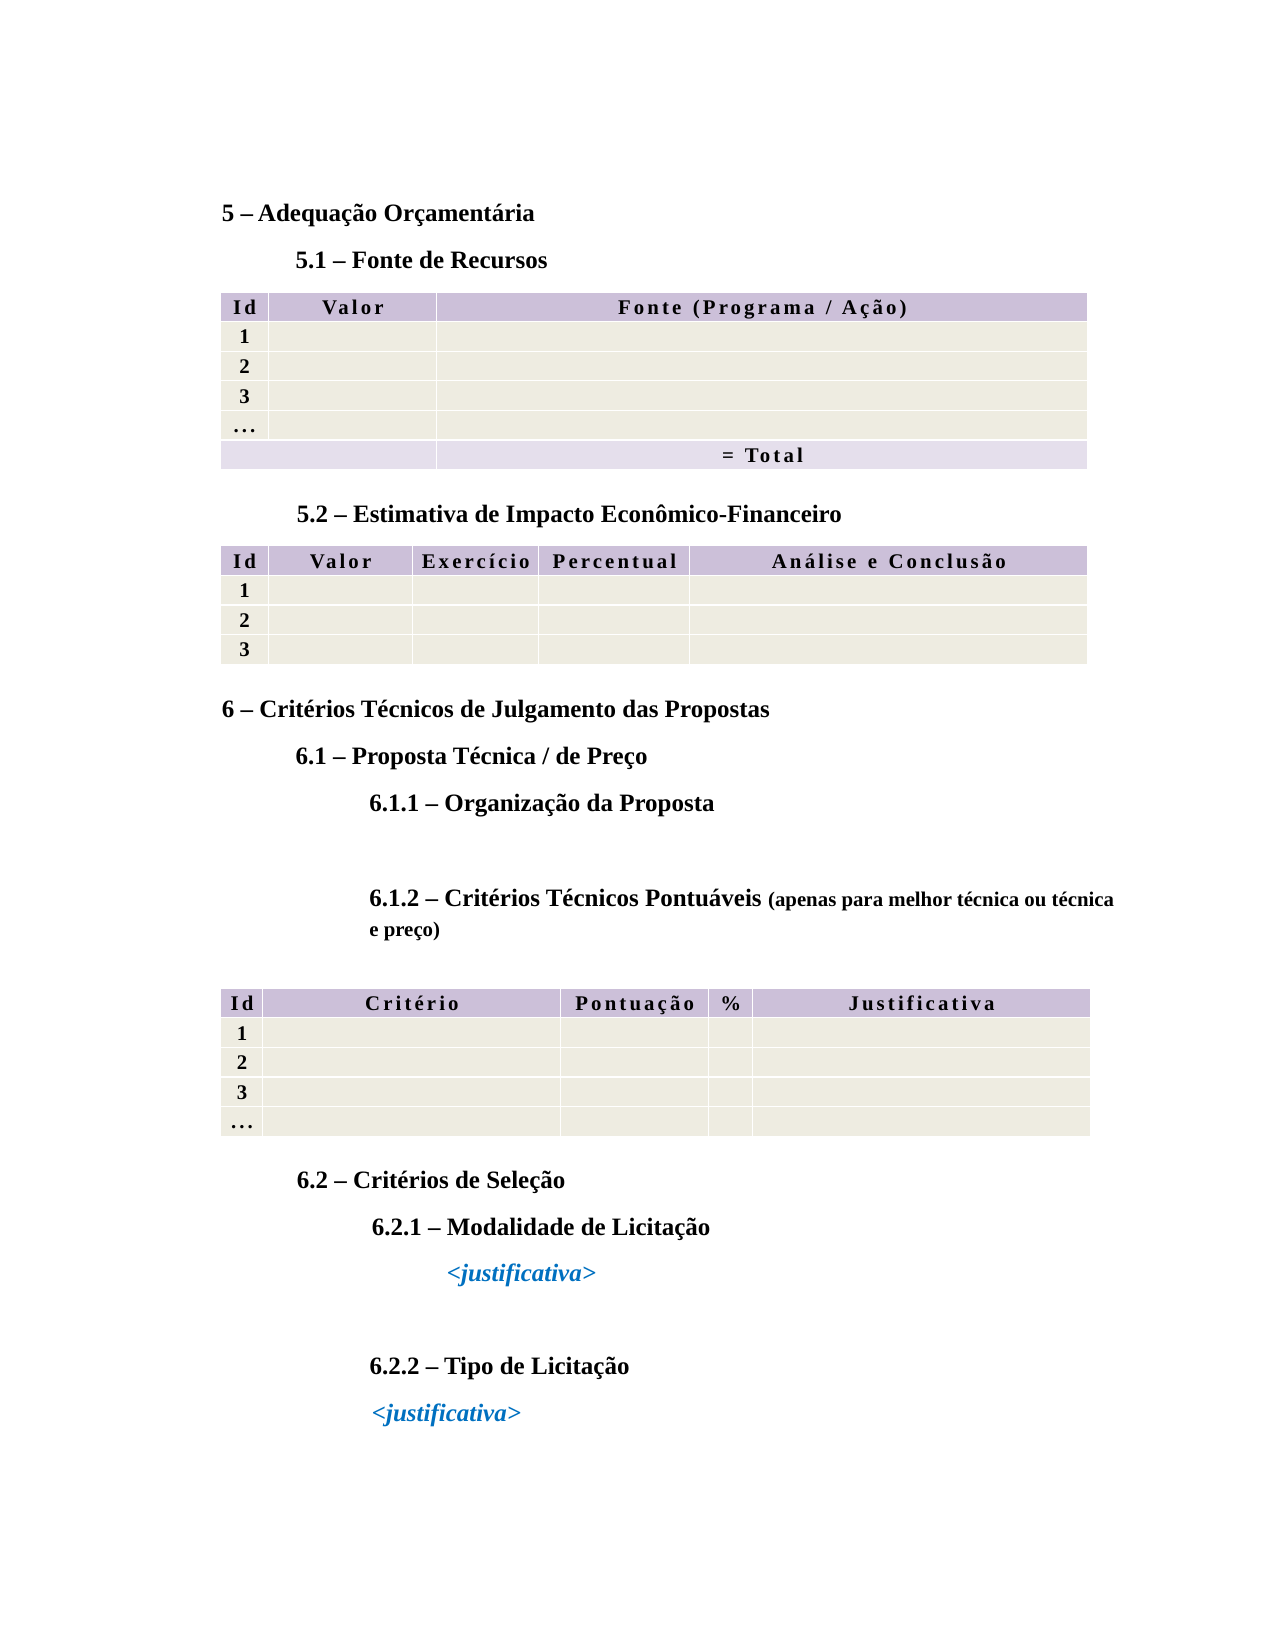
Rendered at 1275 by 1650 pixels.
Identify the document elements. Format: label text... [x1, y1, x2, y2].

table_cell [561, 1107, 708, 1136]
table_cell [690, 606, 1087, 634]
table_cell [413, 606, 538, 634]
table_cell [539, 606, 689, 634]
table_cell [539, 576, 689, 604]
text <justificativa> [222, 1258, 1125, 1287]
table_cell [269, 381, 436, 410]
table_header Exercício [413, 546, 538, 575]
table_cell [263, 1048, 560, 1076]
table_cell [753, 1078, 1090, 1106]
table_cell [753, 1018, 1090, 1047]
table_cell [269, 411, 436, 439]
table_cell [413, 576, 538, 604]
table_cell [709, 1048, 752, 1076]
table_cell [561, 1018, 708, 1047]
table_cell [263, 1078, 560, 1106]
table_cell [753, 1107, 1090, 1136]
table_cell 2 [221, 1048, 262, 1076]
table_cell [753, 1048, 1090, 1076]
text 6.1.2 – Critérios Técnicos Pontuáveis (apenas para melhor técnica ou técnica e preço) [369, 882, 1125, 941]
table_cell [561, 1048, 708, 1076]
text <justificativa> [295, 1398, 1125, 1426]
table_header % [709, 989, 752, 1017]
table_cell [437, 352, 1087, 380]
table_cell [269, 322, 436, 351]
table_cell [539, 635, 689, 664]
table_cell [221, 441, 436, 469]
table_cell [561, 1078, 708, 1106]
table_cell ... [221, 411, 268, 439]
table_cell [269, 352, 436, 380]
table_cell [709, 1078, 752, 1106]
table_cell [690, 576, 1087, 604]
table_cell [263, 1107, 560, 1136]
table_header Critério [263, 989, 560, 1017]
text 5 – Adequação Orçamentária [222, 197, 1125, 227]
table_cell 1 [221, 322, 268, 351]
table_header Id [221, 989, 262, 1017]
table_header Valor [269, 293, 436, 321]
text 6.2.2 – Tipo de Licitação [295, 1351, 1125, 1380]
table_cell [263, 1018, 560, 1047]
table_cell 3 [221, 635, 268, 664]
text 6.1 – Proposta Técnica / de Preço [222, 741, 1125, 770]
table_cell 2 [221, 352, 268, 380]
text 6.2.1 – Modalidade de Licitação [222, 1212, 1125, 1241]
text 5.1 – Fonte de Recursos [222, 244, 1125, 274]
table_header Pontuação [561, 989, 708, 1017]
table_header Justificativa [753, 989, 1090, 1017]
table_header Fonte (Programa / Ação) [437, 293, 1087, 321]
table_cell [709, 1107, 752, 1136]
table_cell [437, 381, 1087, 410]
table_cell = Total [437, 441, 1087, 469]
text 6.1.1 – Organização da Proposta [222, 788, 1125, 817]
table_header Valor [269, 546, 412, 575]
table_cell [690, 635, 1087, 664]
text 6.2 – Critérios de Seleção [222, 1165, 1125, 1194]
table_cell [437, 322, 1087, 351]
table_header Análise e Conclusão [690, 546, 1087, 575]
table_cell 3 [221, 1078, 262, 1106]
table_cell [269, 576, 412, 604]
table_cell 1 [221, 1018, 262, 1047]
text 5.2 – Estimativa de Impacto Econômico-Financeiro [222, 499, 1125, 528]
table_header Id [221, 293, 268, 321]
text 6 – Critérios Técnicos de Julgamento das Propostas [222, 693, 1125, 723]
table_header Percentual [539, 546, 689, 575]
table_cell [269, 606, 412, 634]
table_cell [709, 1018, 752, 1047]
table_cell 1 [221, 576, 268, 604]
table_cell [413, 635, 538, 664]
table_cell 3 [221, 381, 268, 410]
table_cell 2 [221, 606, 268, 634]
table_header Id [221, 546, 268, 575]
table_cell [269, 635, 412, 664]
table_cell ... [221, 1107, 262, 1136]
table_cell [437, 411, 1087, 439]
